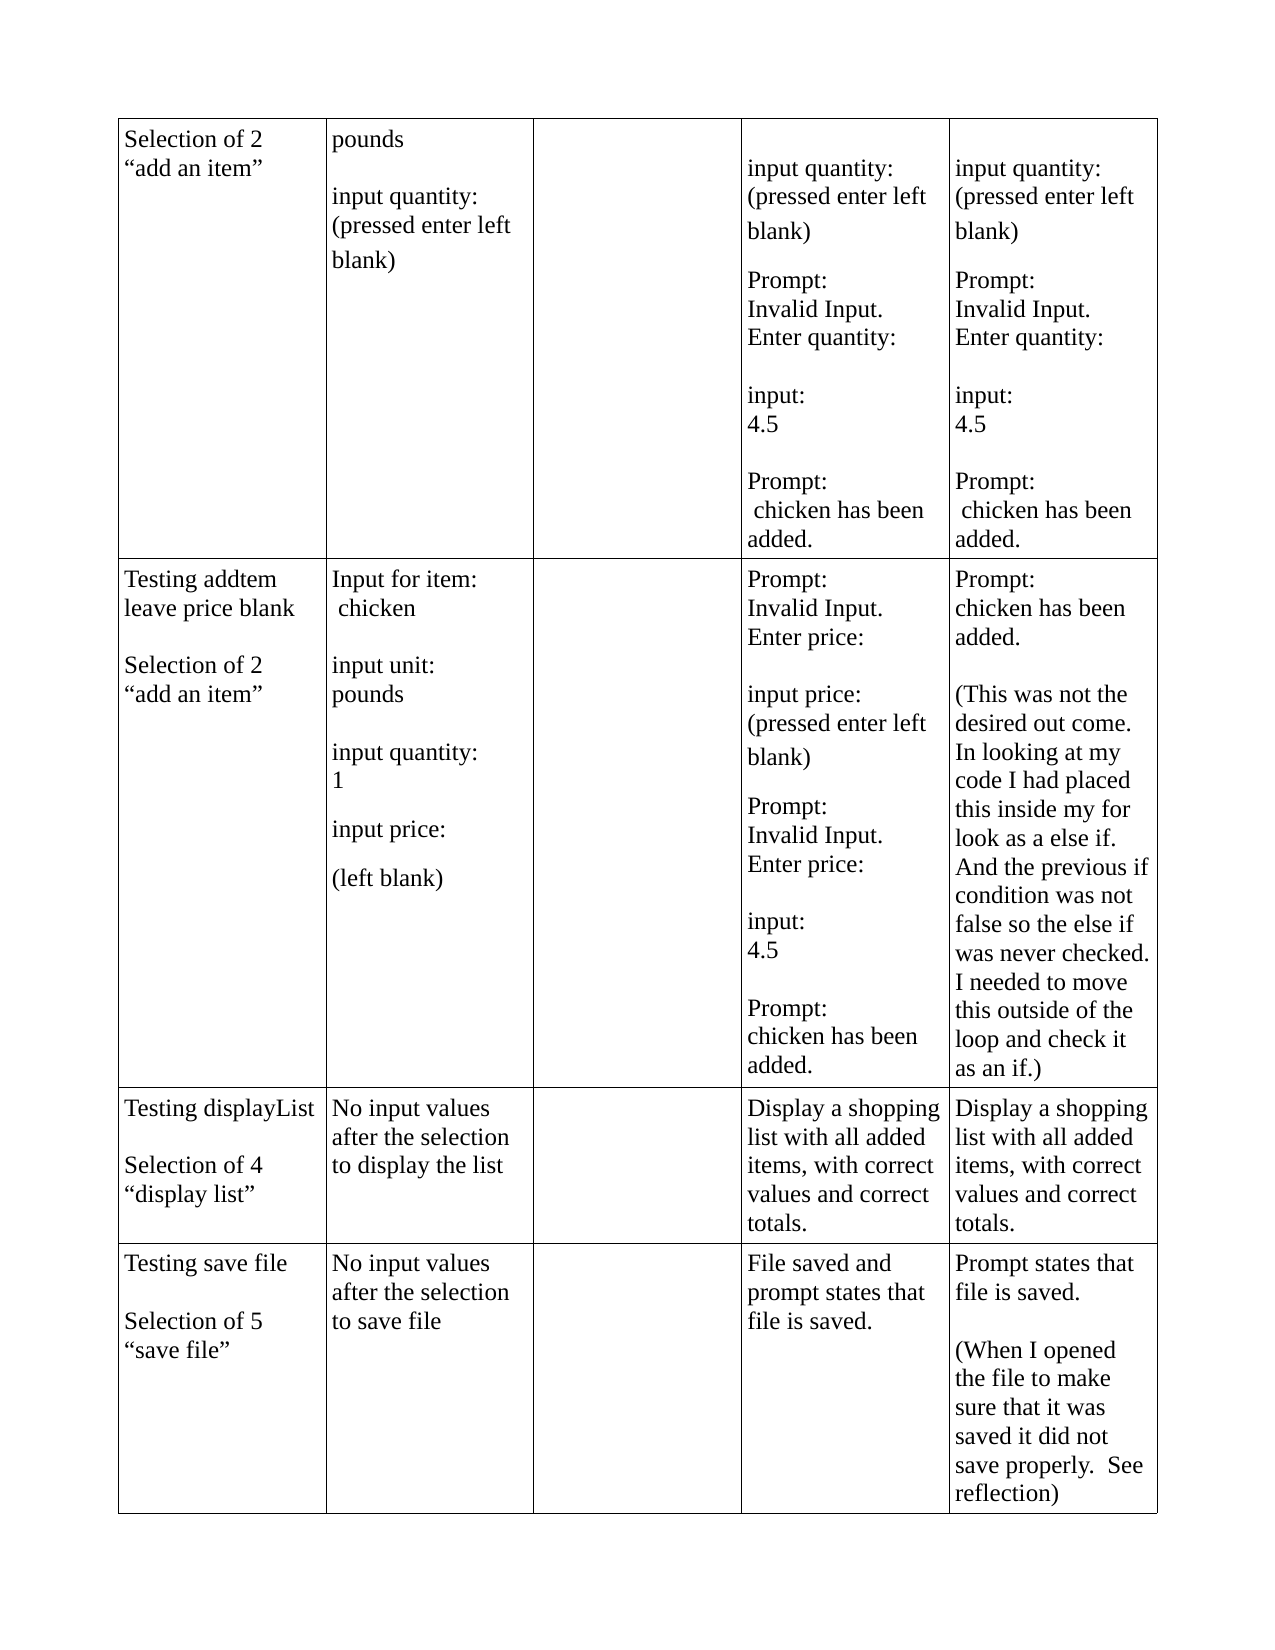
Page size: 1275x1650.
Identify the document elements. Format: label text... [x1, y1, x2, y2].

table_cell Prompt states that file is saved. (When I opened the file to make sure that it was saved it did not save properly. See reflection) [950, 1244, 1157, 1513]
table_cell Prompt: chicken has been added. (This was not the desired out come. In looking at my code I had placed this inside my for look as a else if. And the previous if condition was not false so the else if was never checked. I needed to move this outside of the loop and check it as an if.) [950, 559, 1157, 1087]
table_cell No input values after the selection to display the list [327, 1088, 533, 1243]
table_cell pounds input quantity: (pressed enter left blank) [327, 119, 533, 558]
table_cell Testing save file Selection of 5 “save file” [119, 1244, 326, 1513]
table_cell No input values after the selection to save file [327, 1244, 533, 1513]
table_cell Prompt: Invalid Input. Enter price: input price: (pressed enter left blank) Prompt: Invalid Input. Enter price: input: 4.5 Prompt: chicken has been added. [742, 559, 949, 1087]
table_cell Display a shopping list with all added items, with correct values and correct totals. [950, 1088, 1157, 1243]
table_cell File saved and prompt states that file is saved. [742, 1244, 949, 1513]
table_cell Selection of 2 “add an item” [119, 119, 326, 558]
table_cell [534, 119, 741, 558]
table_cell Display a shopping list with all added items, with correct values and correct totals. [742, 1088, 949, 1243]
table_cell Input for item: chicken input unit: pounds input quantity: 1 input price: (left blank) [327, 559, 533, 1087]
table_cell Testing displayList Selection of 4 “display list” [119, 1088, 326, 1243]
table_cell Testing addtem leave price blank Selection of 2 “add an item” [119, 559, 326, 1087]
table_cell [534, 559, 741, 1087]
table_cell [534, 1244, 741, 1513]
table_cell [534, 1088, 741, 1243]
table_cell input quantity: (pressed enter left blank) Prompt: Invalid Input. Enter quantity: input: 4.5 Prompt: chicken has been added. [742, 119, 949, 558]
table_cell input quantity: (pressed enter left blank) Prompt: Invalid Input. Enter quantity: input: 4.5 Prompt: chicken has been added. [950, 119, 1157, 558]
